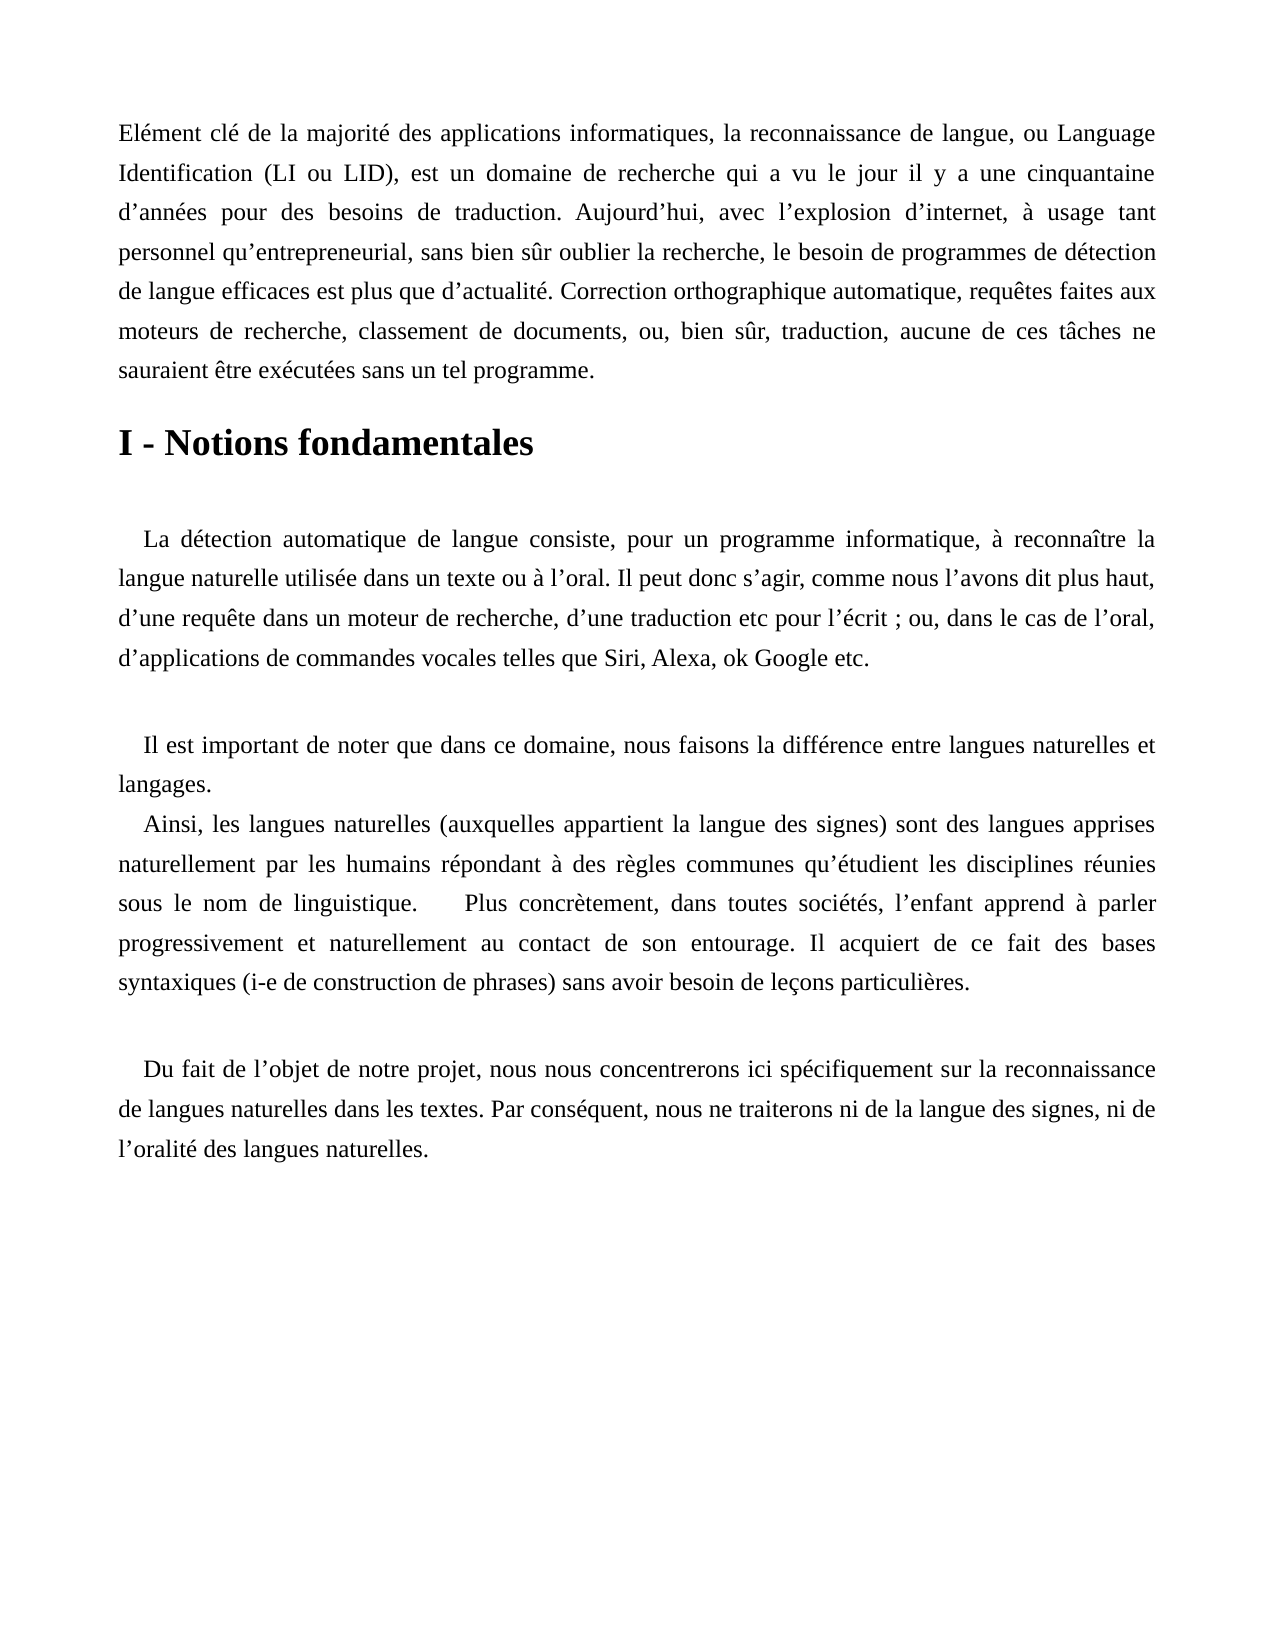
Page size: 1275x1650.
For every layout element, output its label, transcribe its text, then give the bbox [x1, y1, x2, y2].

text Du fait de l’objet de notre projet, nous nous concentrerons ici spécifiquement sur la reconnaissance de langues naturelles dans les textes. Par conséquent, nous ne traiterons ni de la langue des signes, ni de l’oralité des langues naturelles. [118, 1054, 1157, 1162]
text Elément clé de la majorité des applications informatiques, la reconnaissance de langue, ou Language Identification (LI ou LID), est un domaine de recherche qui a vu le jour il y a une cinquantaine d’années pour des besoins de traduction. Aujourd’hui, avec l’explosion d’internet, à usage tant personnel qu’entrepreneurial, sans bien sûr oublier la recherche, le besoin de programmes de détection de langue efficaces est plus que d’actualité. Correction orthographique automatique, requêtes faites aux moteurs de recherche, classement de documents, ou, bien sûr, traduction, aucune de ces tâches ne sauraient être exécutées sans un tel programme. [118, 118, 1157, 384]
subtitle I - Notions fondamentales [118, 420, 1157, 464]
text Ainsi, les langues naturelles (auxquelles appartient la langue des signes) sont des langues apprises naturellement par les humains répondant à des règles communes qu’étudient les disciplines réunies sous le nom de linguistique. Plus concrètement, dans toutes sociétés, l’enfant apprend à parler progressivement et naturellement au contact de son entourage. Il acquiert de ce fait des bases syntaxiques (i-e de construction de phrases) sans avoir besoin de leçons particulières. [118, 809, 1157, 996]
text La détection automatique de langue consiste, pour un programme informatique, à reconnaître la langue naturelle utilisée dans un texte ou à l’oral. Il peut donc s’agir, comme nous l’avons dit plus haut, d’une requête dans un moteur de recherche, d’une traduction etc pour l’écrit ; ou, dans le cas de l’oral, d’applications de commandes vocales telles que Siri, Alexa, ok Google etc. [118, 524, 1157, 671]
text Il est important de noter que dans ce domaine, nous faisons la différence entre langues naturelles et langages. [118, 730, 1157, 798]
